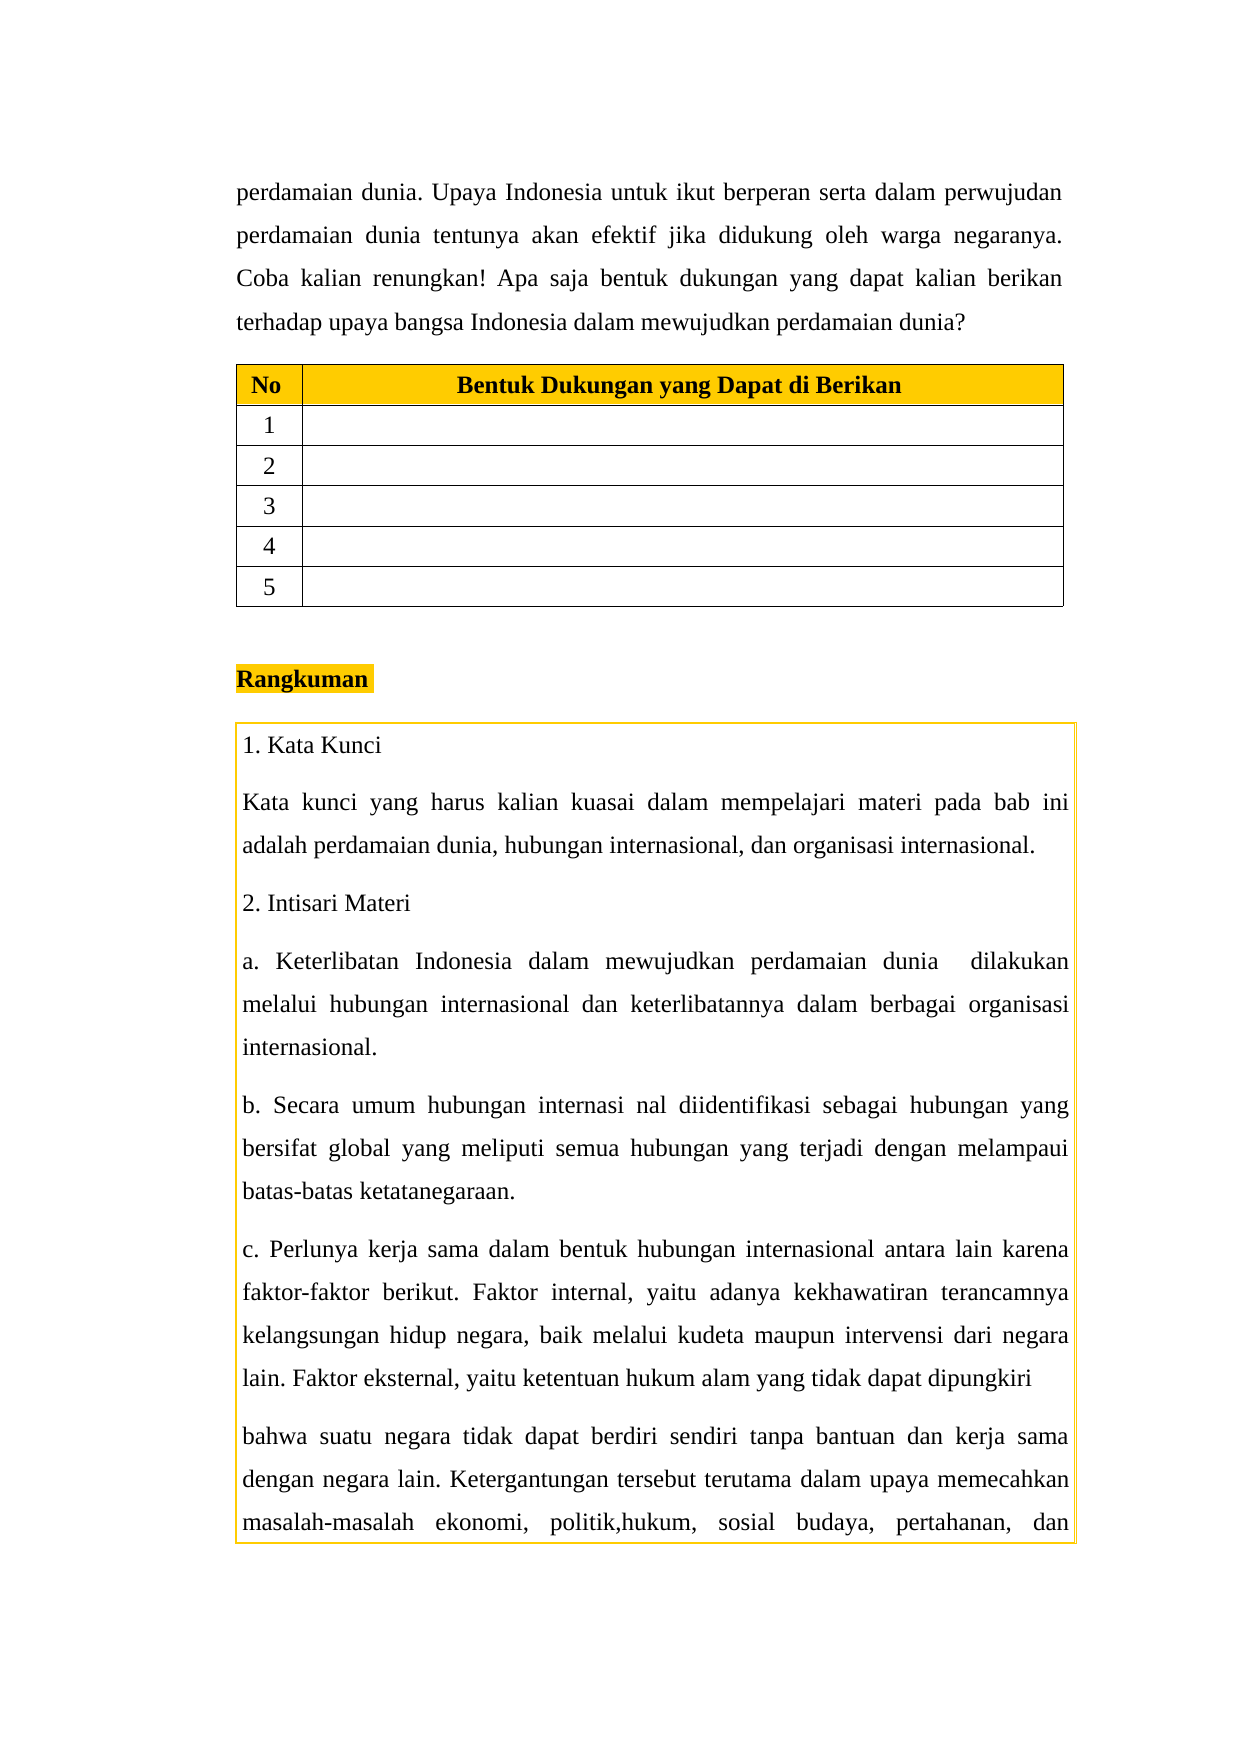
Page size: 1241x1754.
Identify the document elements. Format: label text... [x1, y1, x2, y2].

text perdamaian dunia. Upaya Indonesia untuk ikut berperan serta dalam perwujudan perdamaian dunia tentunya akan efektif jika didukung oleh warga negaranya. Coba kalian renungkan! Apa saja bentuk dukungan yang dapat kalian berikan terhadap upaya bangsa Indonesia dalam mewujudkan perdamaian dunia? [236, 177, 1063, 335]
table_cell 5 [237, 567, 302, 606]
table_cell 3 [237, 486, 302, 526]
table_header No [237, 365, 302, 404]
table_cell [303, 567, 1063, 606]
table_cell [303, 527, 1063, 566]
table_header Bentuk Dukungan yang Dapat di Berikan [303, 365, 1063, 404]
table_cell 4 [237, 527, 302, 566]
table_cell 2 [237, 446, 302, 485]
table_header 1. Kata Kunci Kata kunci yang harus kalian kuasai dalam mempelajari materi pada bab ini adalah perdamaian dunia, hubungan internasional, dan organisasi internasional. 2. Intisari Materi a. Keterlibatan Indonesia dalam mewujudkan perdamaian dunia dilakukan melalui hubungan internasional dan keterlibatannya dalam berbagai organisasi internasional. b. Secara umum hubungan internasi nal diidentifikasi sebagai hubungan yang bersifat global yang meliputi semua hubungan yang terjadi dengan melampaui batas-batas ketatanegaraan. c. Perlunya kerja sama dalam bentuk hubungan internasional antara lain karena faktor-faktor berikut. Faktor internal, yaitu adanya kekhawatiran terancamnya kelangsungan hidup negara, baik melalui kudeta maupun intervensi dari negara lain. Faktor eksternal, yaitu ketentuan hukum alam yang tidak dapat dipungkiri bahwa suatu negara tidak dapat berdiri sendiri tanpa bantuan dan kerja sama dengan negara lain. Ketergantungan tersebut terutama dalam upaya memecahkan masalah-masalah ekonomi, politik,hukum, sosial budaya, pertahanan, dan [237, 724, 1074, 1542]
table_cell [303, 406, 1063, 445]
table_cell 1 [237, 406, 302, 445]
table_cell [303, 486, 1063, 526]
table_cell [303, 446, 1063, 485]
text Rangkuman [236, 664, 1063, 693]
